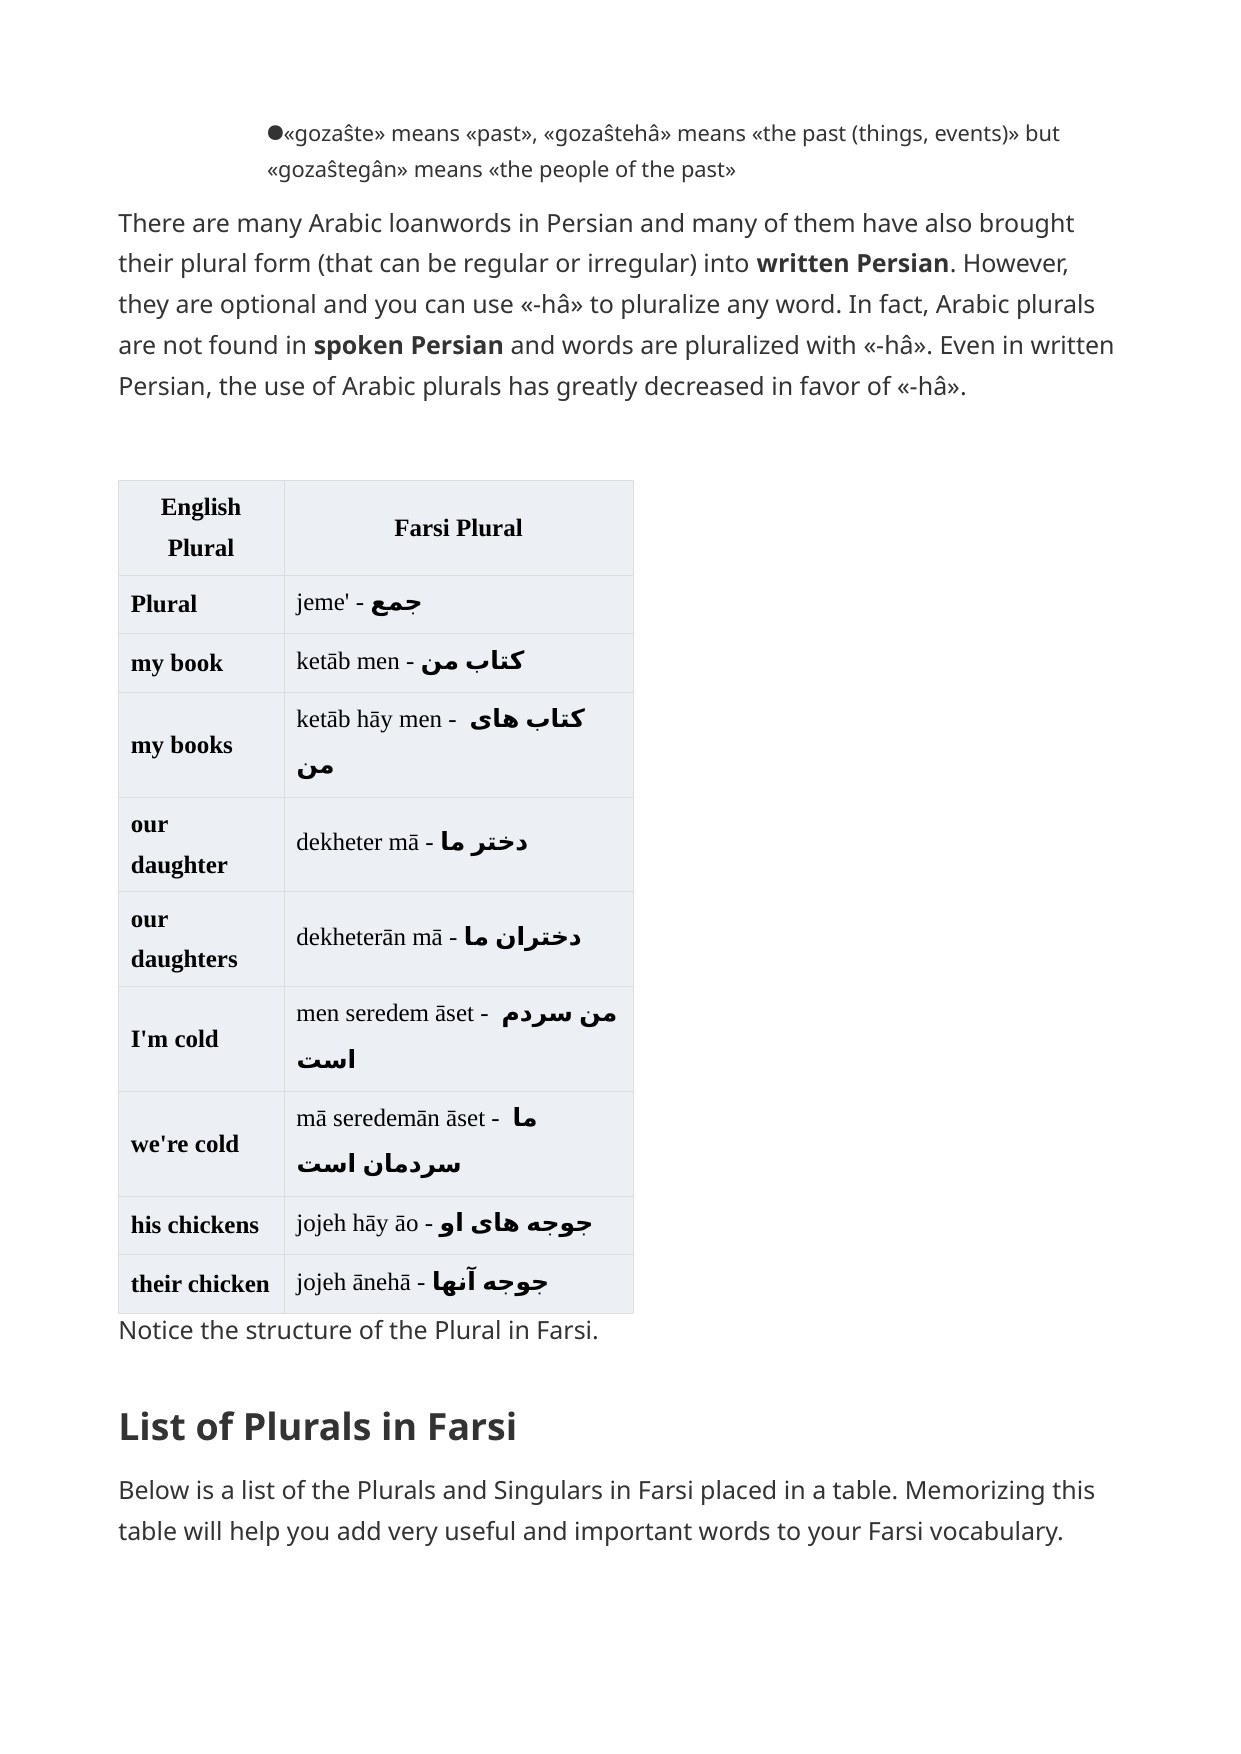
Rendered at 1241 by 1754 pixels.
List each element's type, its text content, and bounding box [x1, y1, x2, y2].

list «gozaŝte» means «past», «gozaŝtehâ» means «the past (things, events)» but «gozaŝtegân» means «the people of the past» [193, 118, 1122, 184]
table_cell our daughters [119, 892, 284, 986]
text Notice the structure of the Plural in Farsi. [118, 1313, 1122, 1347]
table_cell my books [119, 693, 284, 797]
table_cell jojeh ānehā - جوجه آنها [285, 1255, 633, 1313]
table_cell I'm cold [119, 987, 284, 1091]
table_cell dekheter mā - دختر ما [285, 798, 633, 891]
table_cell our daughter [119, 798, 284, 891]
table_header Farsi Plural [285, 481, 633, 574]
table_cell Plural [119, 576, 284, 633]
table_cell ketāb men - کتاب من [285, 634, 633, 692]
table_header English Plural [119, 481, 284, 574]
table_cell mā seredemān āset - ما سردمان است [285, 1092, 633, 1196]
table_cell his chickens [119, 1197, 284, 1254]
table_cell dekheterān mā - دختران ما [285, 892, 633, 986]
subtitle List of Plurals in Farsi [118, 1401, 1122, 1452]
table_cell men seredem āset - من سردم است [285, 987, 633, 1091]
table_cell jojeh hāy āo - جوجه های او [285, 1197, 633, 1254]
table_cell their chicken [119, 1255, 284, 1313]
table_cell we're cold [119, 1092, 284, 1196]
table_cell jeme' - جمع [285, 576, 633, 633]
table_cell my book [119, 634, 284, 692]
table_cell ketāb hāy men - کتاب های من [285, 693, 633, 797]
text There are many Arabic loanwords in Persian and many of them have also brought their plural form (that can be regular or irregular) into written Persian. However, they are optional and you can use «-hâ» to pluralize any word. In fact, Arabic plurals are not found in spoken Persian and words are pluralized with «-hâ». Even in written Persian, the use of Arabic plurals has greatly decreased in favor of «-hâ». [118, 205, 1122, 403]
text Below is a list of the Plurals and Singulars in Farsi placed in a table. Memorizing this table will help you add very useful and important words to your Farsi vocabulary. [118, 1472, 1122, 1547]
